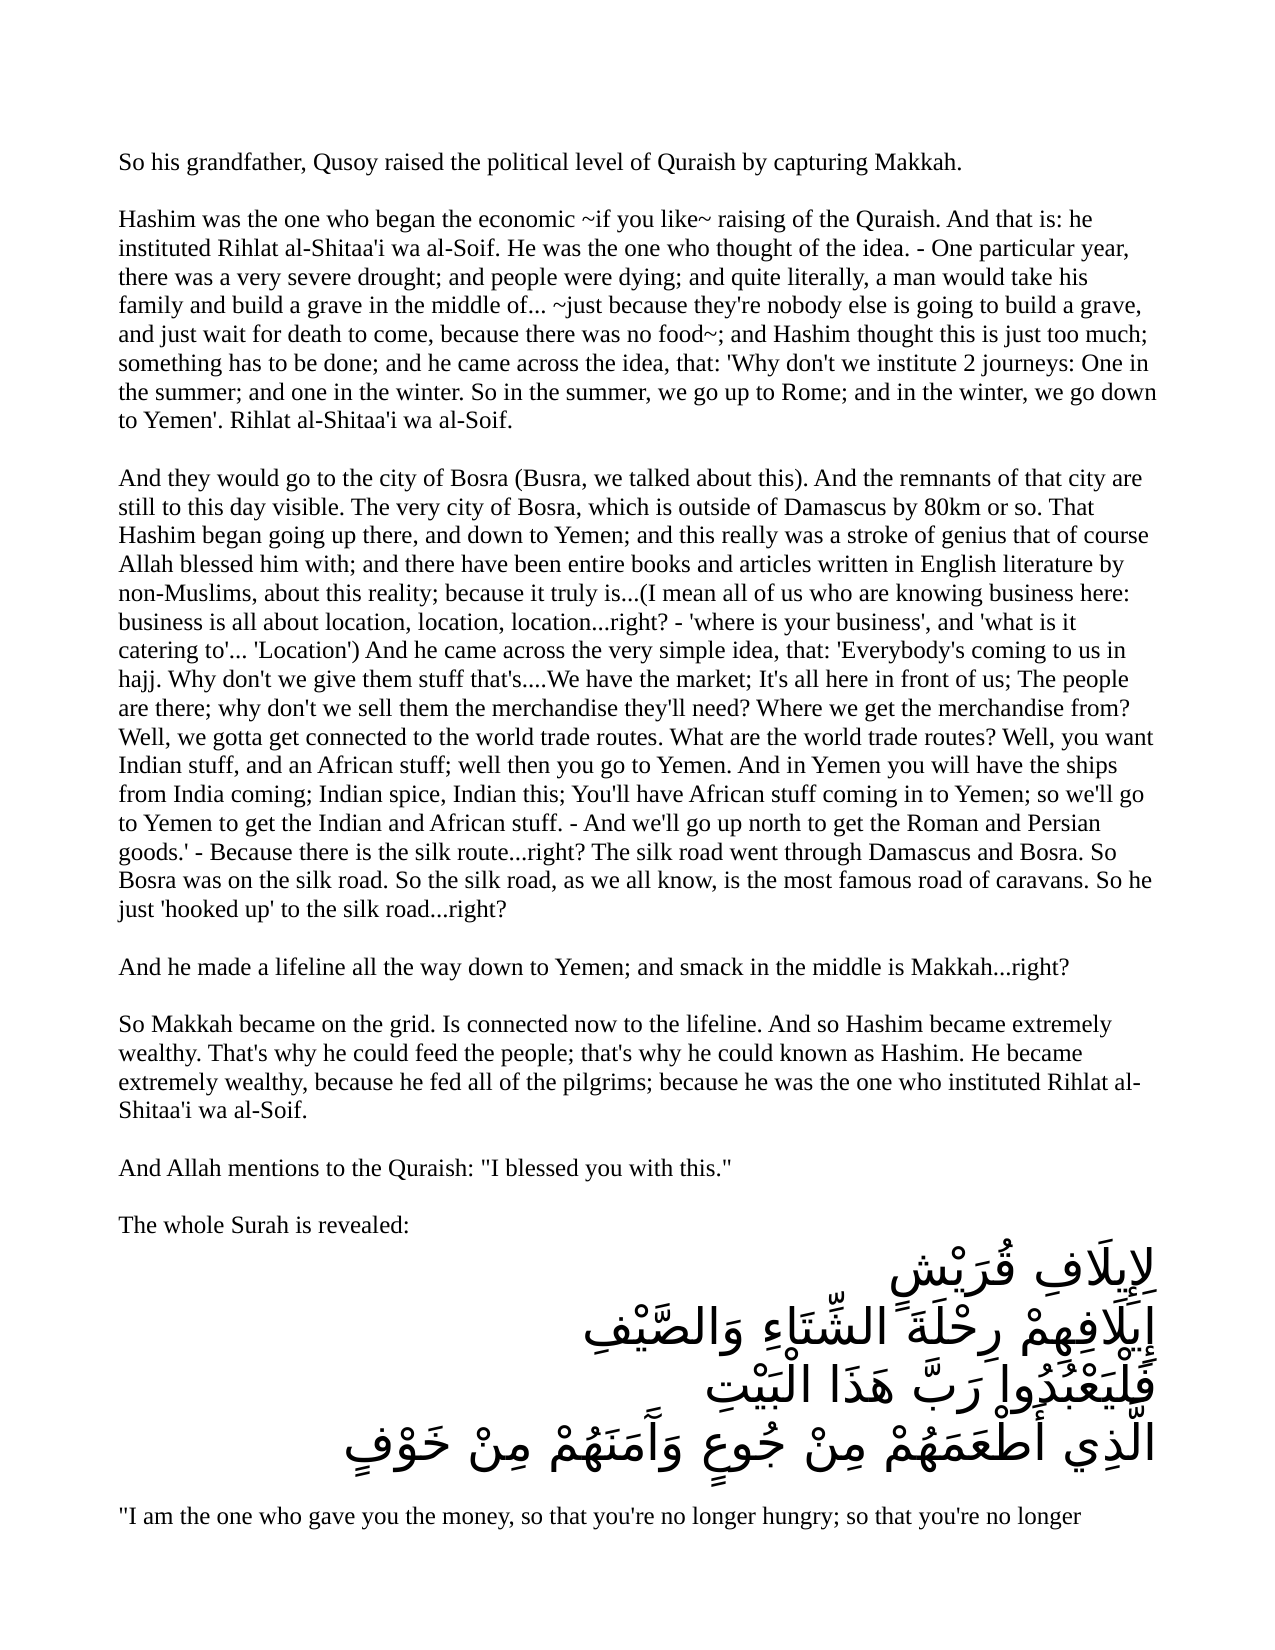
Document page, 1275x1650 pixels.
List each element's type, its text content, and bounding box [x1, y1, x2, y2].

text فَلْيَعْبُدُوا رَبَّ هَذَا الْبَيْتِ [118, 1356, 1157, 1414]
text لِإِيلَافِ قُرَيْشٍ [118, 1239, 1157, 1298]
text الَّذِي أَطْعَمَهُمْ مِنْ جُوعٍ وَآَمَنَهُمْ مِنْ خَوْفٍ [118, 1414, 1157, 1472]
text "I am the one who gave you the money, so that you're no longer hungry; so that you're no longer [118, 1472, 1157, 1530]
text So his grandfather, Qusoy raised the political level of Quraish by capturing Makkah. Hashim was the one who began the economic ~if you like~ raising of the Quraish. And that is: he instituted Rihlat al-Shitaa'i wa al-Soif. He was the one who thought of the idea. - One particular year, there was a very severe drought; and people were dying; and quite literally, a man would take his family and build a grave in the middle of... ~just because they're nobody else is going to build a grave, and just wait for death to come, because there was no food~; and Hashim thought this is just too much; something has to be done; and he came across the idea, that: 'Why don't we institute 2 journeys: One in the summer; and one in the winter. So in the summer, we go up to Rome; and in the winter, we go down to Yemen'. Rihlat al-Shitaa'i wa al-Soif. And they would go to the city of Bosra (Busra, we talked about this). And the remnants of that city are still to this day visible. The very city of Bosra, which is outside of Damascus by 80km or so. That Hashim began going up there, and down to Yemen; and this really was a stroke of genius that of course Allah blessed him with; and there have been entire books and articles written in English literature by non-Muslims, about this reality; because it truly is...(I mean all of us who are knowing business here: business is all about location, location, location...right? - 'where is your business', and 'what is it catering to'... 'Location') And he came across the very simple idea, that: 'Everybody's coming to us in hajj. Why don't we give them stuff that's....We have the market; It's all here in front of us; The people are there; why don't we sell them the merchandise they'll need? Where we get the merchandise from? Well, we gotta get connected to the world trade routes. What are the world trade routes? Well, you want Indian stuff, and an African stuff; well then you go to Yemen. And in Yemen you will have the ships from India coming; Indian spice, Indian this; You'll have African stuff coming in to Yemen; so we'll go to Yemen to get the Indian and African stuff. - And we'll go up north to get the Roman and Persian goods.' - Because there is the silk route...right? The silk road went through Damascus and Bosra. So Bosra was on the silk road. So the silk road, as we all know, is the most famous road of caravans. So he just 'hooked up' to the silk road...right? And he made a lifeline all the way down to Yemen; and smack in the middle is Makkah...right? So Makkah became on the grid. Is connected now to the lifeline. And so Hashim became extremely wealthy. That's why he could feed the people; that's why he could known as Hashim. He became extremely wealthy, because he fed all of the pilgrims; because he was the one who instituted Rihlat al-Shitaa'i wa al-Soif. And Allah mentions to the Quraish: "I blessed you with this." The whole Surah is revealed: [118, 118, 1157, 1239]
text إِيلَافِهِمْ رِحْلَةَ الشِّتَاءِ وَالصَّيْفِ [118, 1298, 1157, 1356]
